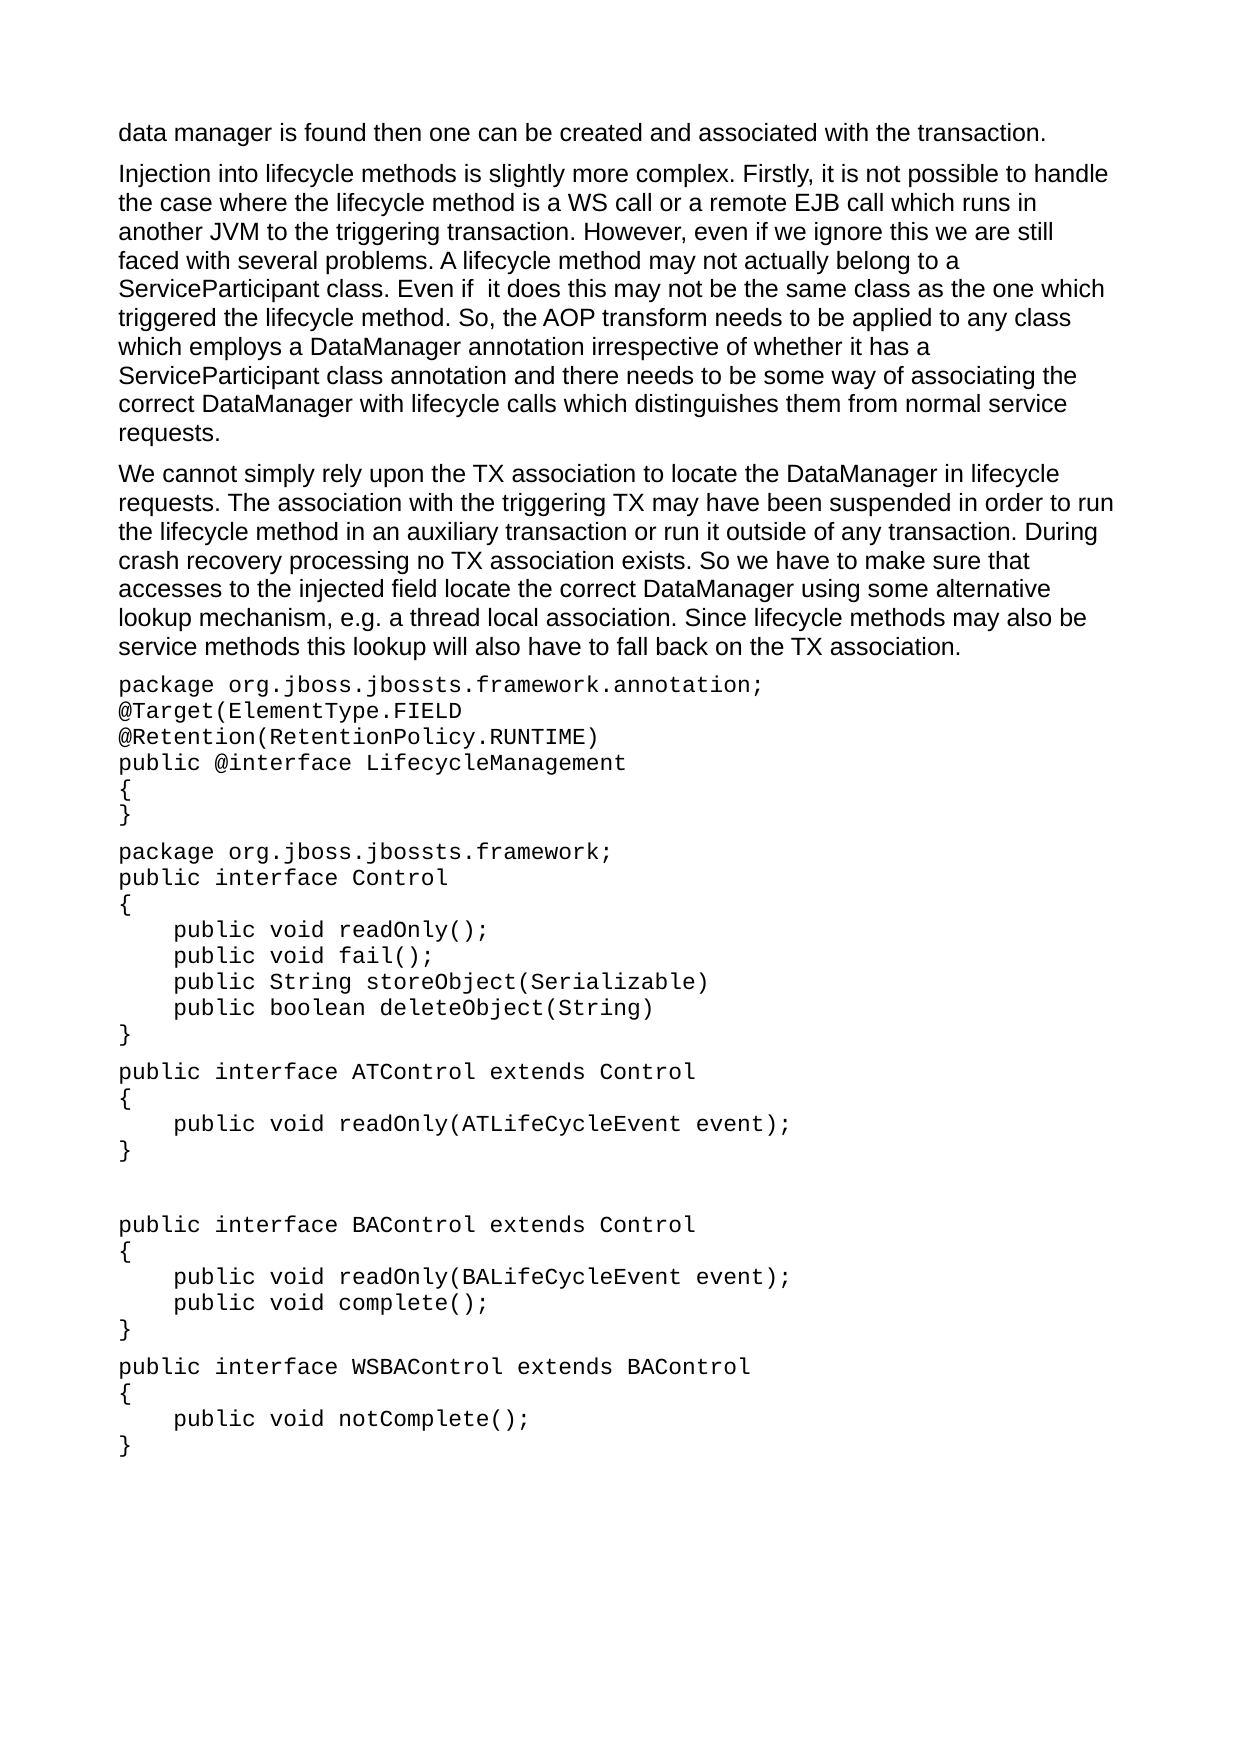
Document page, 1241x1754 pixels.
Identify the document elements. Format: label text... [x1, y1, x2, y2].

text data manager is found then one can be created and associated with the transaction. [118, 118, 1122, 147]
text We cannot simply rely upon the TX association to locate the DataManager in lifecycle requests. The association with the triggering TX may have been suspended in order to run the lifecycle method in an auxiliary transaction or run it outside of any transaction. During crash recovery processing no TX association exists. So we have to make sure that accesses to the injected field locate the correct DataManager using some alternative lookup mechanism, e.g. a thread local association. Since lifecycle methods may also be service methods this lookup will also have to fall back on the TX association. [118, 459, 1122, 661]
text public interface WSBAControl extends BAControl { public void notComplete(); } [118, 1356, 1122, 1459]
text public interface ATControl extends Control { public void readOnly(ATLifeCycleEvent event); } [118, 1060, 1122, 1164]
text public interface BAControl extends Control { public void readOnly(BALifeCycleEvent event); public void complete(); } [118, 1214, 1122, 1343]
text package org.jboss.jbossts.framework; public interface Control { public void readOnly(); public void fail(); public String storeObject(Serializable) public boolean deleteObject(String) } [118, 841, 1122, 1048]
text Injection into lifecycle methods is slightly more complex. Firstly, it is not possible to handle the case where the lifecycle method is a WS call or a remote EJB call which runs in another JVM to the triggering transaction. However, even if we ignore this we are still faced with several problems. A lifecycle method may not actually belong to a ServiceParticipant class. Even if it does this may not be the same class as the one which triggered the lifecycle method. So, the AOP transform needs to be applied to any class which employs a DataManager annotation irrespective of whether it has a ServiceParticipant class annotation and there needs to be some way of associating the correct DataManager with lifecycle calls which distinguishes them from normal service requests. [118, 159, 1122, 447]
text package org.jboss.jbossts.framework.annotation; @Target(ElementType.FIELD @Retention(RetentionPolicy.RUNTIME) public @interface LifecycleManagement { } [118, 673, 1122, 829]
